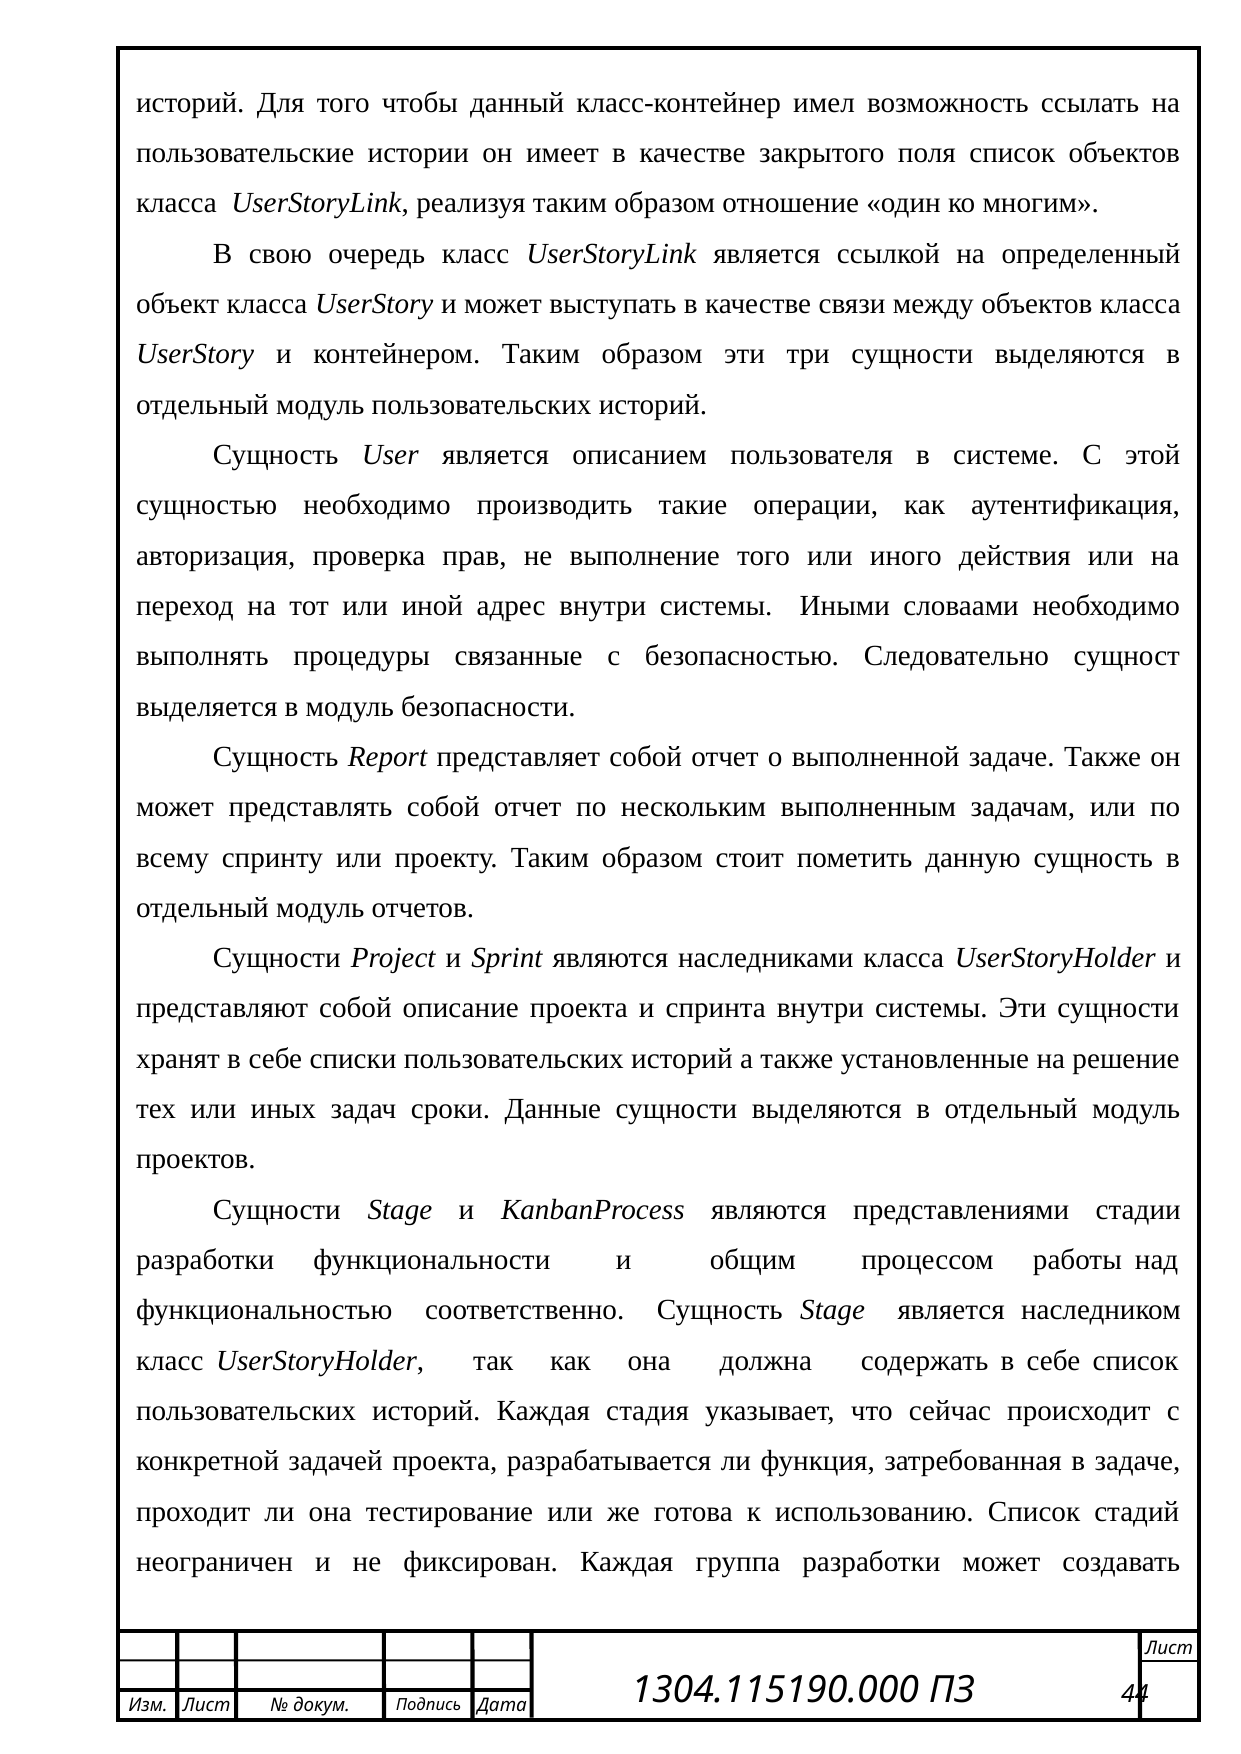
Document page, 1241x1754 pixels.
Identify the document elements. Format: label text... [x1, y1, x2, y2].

text Сущность User является описанием пользователя в системе. С этой сущностью необходимо производить такие операции, как аутентификация, авторизация, проверка прав, не выполнение того или иного действия или на переход на тот или иной адрес внутри системы. Иными словаами необходимо выполнять процедуры связанные с безопасностью. Следовательно сущност выделяется в модуль безопасности. [136, 437, 1181, 722]
text Сущность Report представляет собой отчет о выполненной задаче. Также он может представлять собой отчет по нескольким выполненным задачам, или по всему спринту или проекту. Таким образом стоит пометить данную сущность в отдельный модуль отчетов. [136, 739, 1181, 923]
text Сущности Project и Sprint являются наследниками класса UserStoryHolder и представляют собой описание проекта и спринта внутри системы. Эти сущности хранят в себе списки пользовательских историй а также установленные на решение тех или иных задач сроки. Данные сущности выделяются в отдельный модуль проектов. [136, 940, 1181, 1175]
text В свою очередь класс UserStoryLink является ссылкой на определенный объект класса UserStory и может выступать в качестве связи между объектов класса UserStory и контейнером. Таким образом эти три сущности выделяются в отдельный модуль пользовательских историй. [136, 236, 1181, 420]
text историй. Для того чтобы данный класс-контейнер имел возможность ссылать на пользовательские истории он имеет в качестве закрытого поля список объектов класса UserStoryLink, реализуя таким образом отношение «один ко многим». [136, 85, 1181, 219]
text Сущности Stage и KanbanProcess являются представлениями стадии разработки функциональности и общим процессом работы над функциональностью соответственно. Сущность Stage является наследником класс UserStoryHolder, так как она должна содержать в себе список пользовательских историй. Каждая стадия указывает, что сейчас происходит с конкретной задачей проекта, разрабатывается ли функция, затребованная в задаче, проходит ли она тестирование или же готова к использованию. Список стадий неограничен и не фиксирован. Каждая группа разработки может создавать [136, 1192, 1181, 1578]
